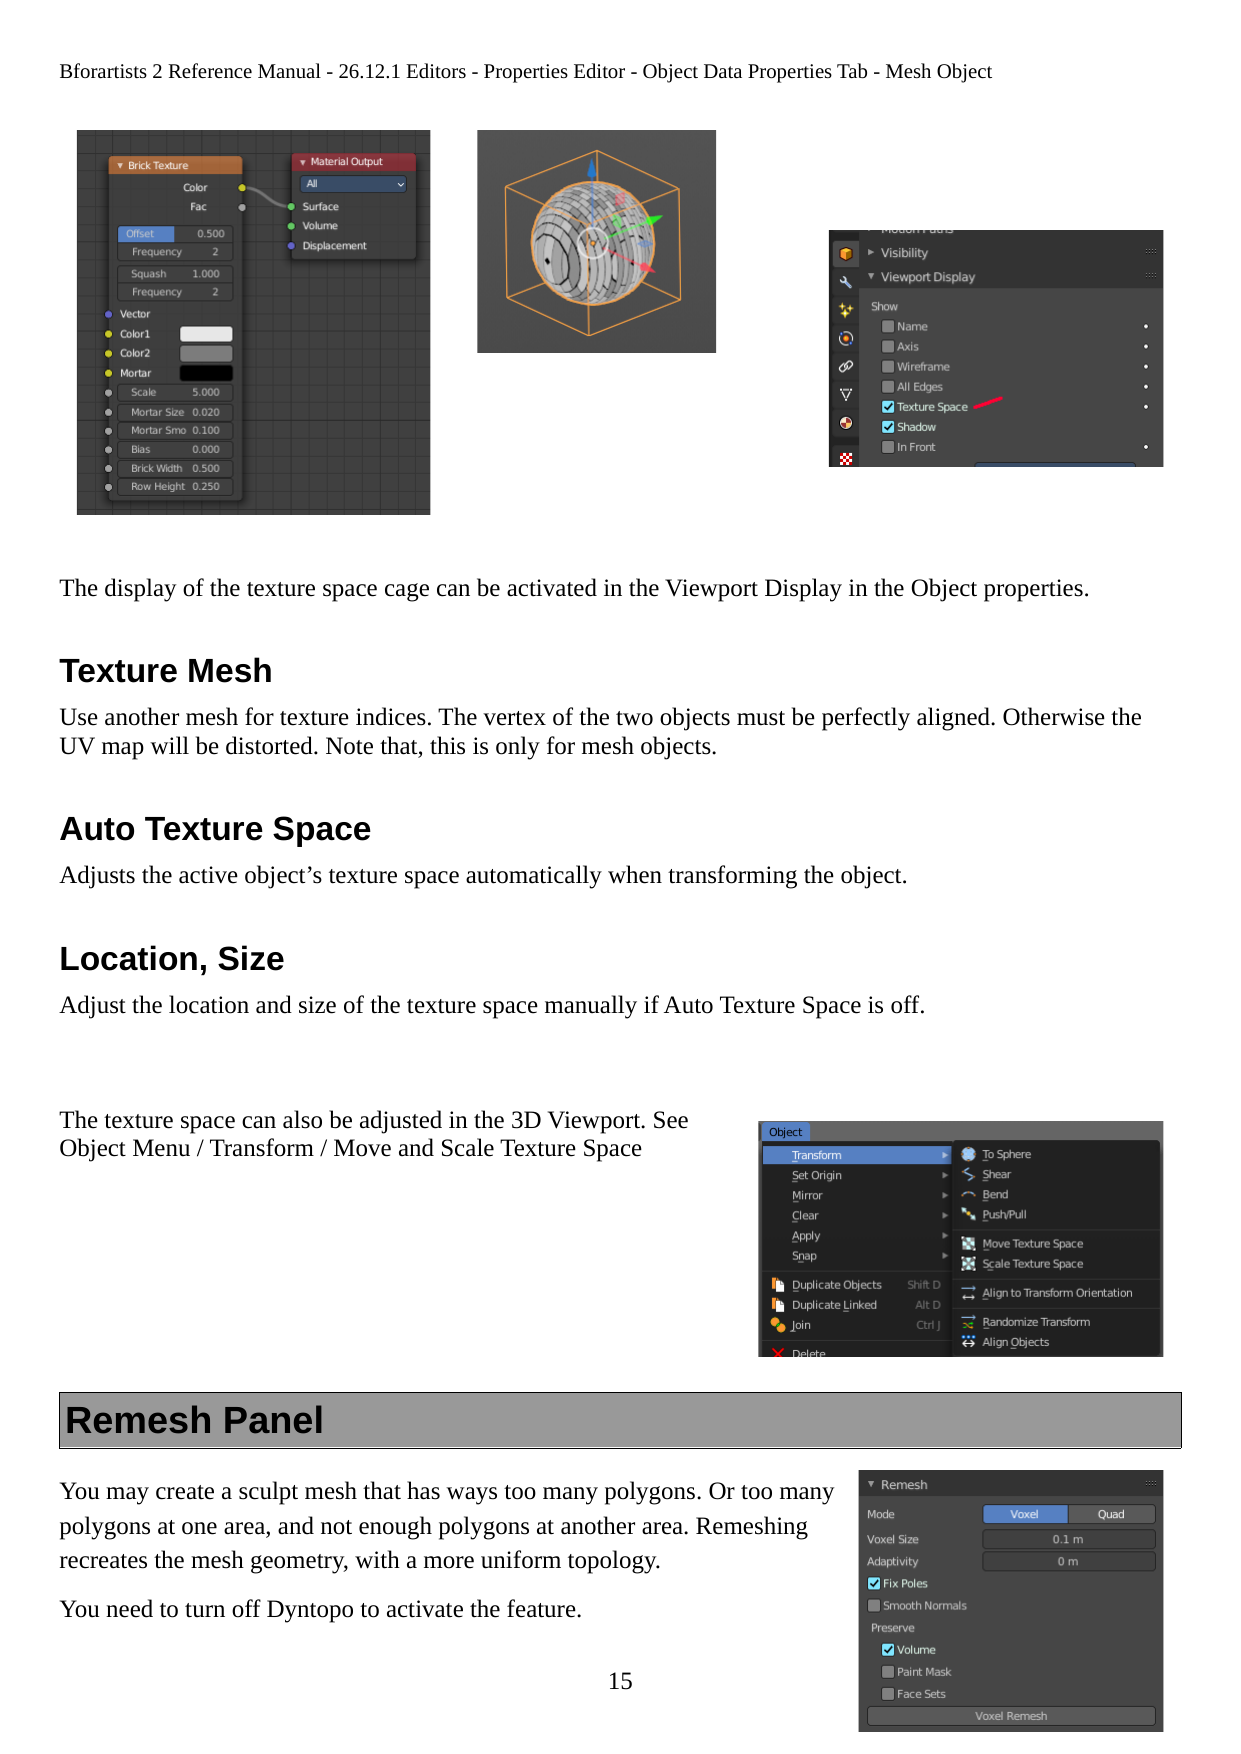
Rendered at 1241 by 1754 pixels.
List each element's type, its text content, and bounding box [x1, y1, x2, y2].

picture [76, 130, 431, 515]
subtitle Location, Size [59, 939, 1181, 977]
text Adjusts the active object’s texture space automatically when transforming the object. [59, 860, 1181, 889]
text The display of the texture space cage can be activated in the Viewport Display in the Object properties. [59, 573, 1181, 601]
table_header Remesh Panel [60, 1393, 1181, 1447]
subtitle Texture Mesh [59, 651, 1181, 689]
picture [858, 1470, 1164, 1732]
text You need to turn off Dyntopo to activate the feature. [59, 1594, 858, 1623]
picture [828, 230, 1164, 467]
picture [758, 1121, 1164, 1357]
text Adjust the location and size of the texture space manually if Auto Texture Space is off. [59, 990, 1181, 1018]
text The texture space can also be adjusted in the 3D Viewport. See Object Menu / Transform / Move and Scale Texture Space [59, 1105, 1181, 1162]
picture [477, 130, 717, 353]
text Use another mesh for texture indices. The vertex of the two objects must be perfectly aligned. Otherwise the UV map will be distorted. Note that, this is only for mesh objects. [59, 702, 1181, 759]
text You may create a sculpt mesh that has ways too many polygons. Or too many polygons at one area, and not enough polygons at another area. Remeshing recreates the mesh geometry, with a more uniform topology. [59, 1476, 858, 1574]
subtitle Auto Texture Space [59, 809, 1181, 848]
